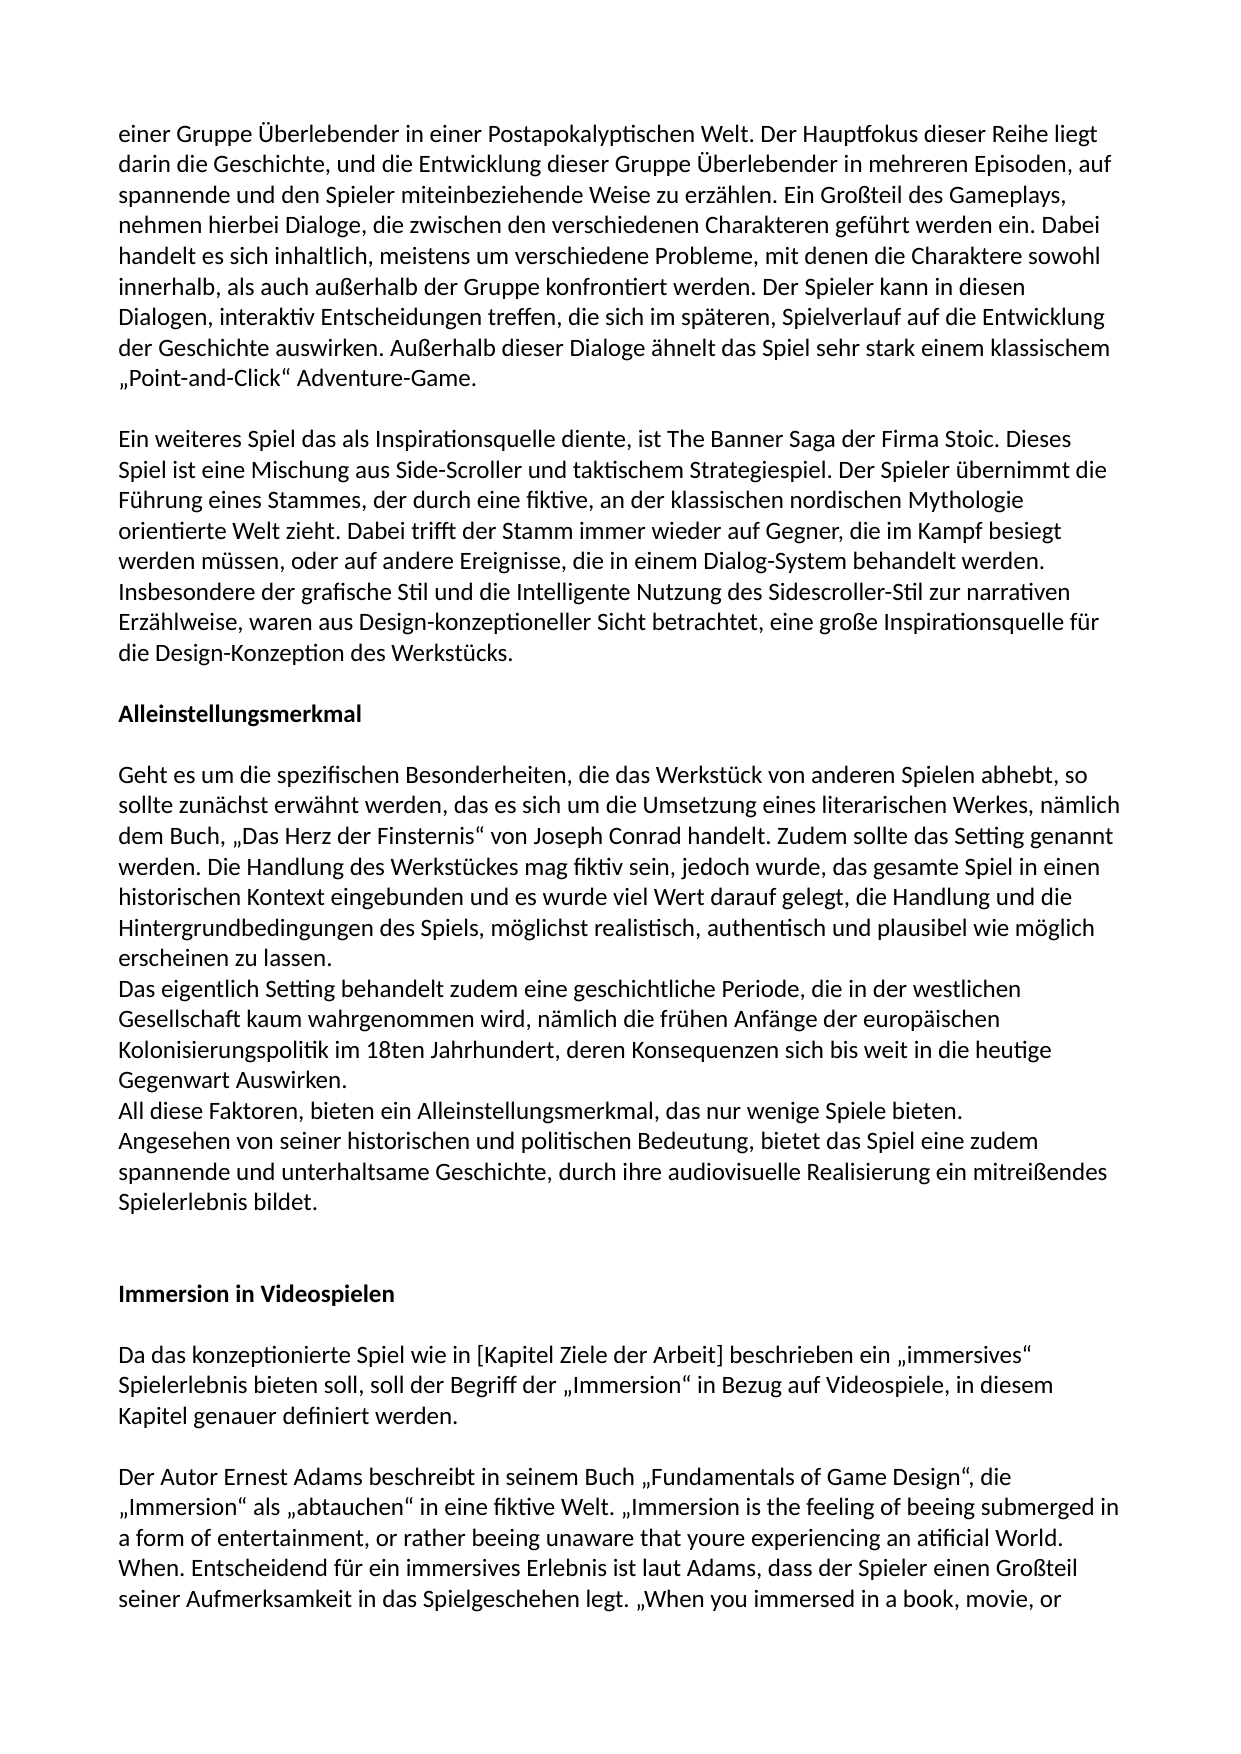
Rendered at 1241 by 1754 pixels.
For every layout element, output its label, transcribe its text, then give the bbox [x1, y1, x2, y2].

text einer Gruppe Überlebender in einer Postapokalyptischen Welt. Der Hauptfokus dieser Reihe liegt darin die Geschichte, und die Entwicklung dieser Gruppe Überlebender in mehreren Episoden, auf spannende und den Spieler miteinbeziehende Weise zu erzählen. Ein Großteil des Gameplays, nehmen hierbei Dialoge, die zwischen den verschiedenen Charakteren geführt werden ein. Dabei handelt es sich inhaltlich, meistens um verschiedene Probleme, mit denen die Charaktere sowohl innerhalb, als auch außerhalb der Gruppe konfrontiert werden. Der Spieler kann in diesen Dialogen, interaktiv Entscheidungen treffen, die sich im späteren, Spielverlauf auf die Entwicklung der Geschichte auswirken. Außerhalb dieser Dialoge ähnelt das Spiel sehr stark einem klassischem „Point-and-Click“ Adventure-Game. [118, 118, 1122, 393]
text Der Autor Ernest Adams beschreibt in seinem Buch „Fundamentals of Game Design“, die „Immersion“ als „abtauchen“ in eine fiktive Welt. „Immersion is the feeling of beeing submerged in a form of entertainment, or rather beeing unaware that youre experiencing an atificial World. When. Entscheidend für ein immersives Erlebnis ist laut Adams, dass der Spieler einen Großteil seiner Aufmerksamkeit in das Spielgeschehen legt. „When you immersed in a book, movie, or [118, 1461, 1122, 1614]
text Geht es um die spezifischen Besonderheiten, die das Werkstück von anderen Spielen abhebt, so sollte zunächst erwähnt werden, das es sich um die Umsetzung eines literarischen Werkes, nämlich dem Buch, „Das Herz der Finsternis“ von Joseph Conrad handelt. Zudem sollte das Setting genannt werden. Die Handlung des Werkstückes mag fiktiv sein, jedoch wurde, das gesamte Spiel in einen historischen Kontext eingebunden und es wurde viel Wert darauf gelegt, die Handlung und die Hintergrundbedingungen des Spiels, möglichst realistisch, authentisch und plausibel wie möglich erscheinen zu lassen. [118, 759, 1122, 973]
text All diese Faktoren, bieten ein Alleinstellungsmerkmal, das nur wenige Spiele bieten. [118, 1095, 1122, 1125]
text Immersion in Videospielen [118, 1278, 1122, 1308]
text Alleinstellungsmerkmal [118, 698, 1122, 728]
text Ein weiteres Spiel das als Inspirationsquelle diente, ist The Banner Saga der Firma Stoic. Dieses Spiel ist eine Mischung aus Side-Scroller und taktischem Strategiespiel. Der Spieler übernimmt die Führung eines Stammes, der durch eine fiktive, an der klassischen nordischen Mythologie orientierte Welt zieht. Dabei trifft der Stamm immer wieder auf Gegner, die im Kampf besiegt werden müssen, oder auf andere Ereignisse, die in einem Dialog-System behandelt werden. Insbesondere der grafische Stil und die Intelligente Nutzung des Sidescroller-Stil zur narrativen Erzählweise, waren aus Design-konzeptioneller Sicht betrachtet, eine große Inspirationsquelle für die Design-Konzeption des Werkstücks. [118, 423, 1122, 667]
text Das eigentlich Setting behandelt zudem eine geschichtliche Periode, die in der westlichen Gesellschaft kaum wahrgenommen wird, nämlich die frühen Anfänge der europäischen Kolonisierungspolitik im 18ten Jahrhundert, deren Konsequenzen sich bis weit in die heutige Gegenwart Auswirken. [118, 973, 1122, 1095]
text Da das konzeptionierte Spiel wie in [Kapitel Ziele der Arbeit] beschrieben ein „immersives“ Spielerlebnis bieten soll, soll der Begriff der „Immersion“ in Bezug auf Videospiele, in diesem Kapitel genauer definiert werden. [118, 1339, 1122, 1431]
text Angesehen von seiner historischen und politischen Bedeutung, bietet das Spiel eine zudem spannende und unterhaltsame Geschichte, durch ihre audiovisuelle Realisierung ein mitreißendes Spielerlebnis bildet. [118, 1125, 1122, 1217]
